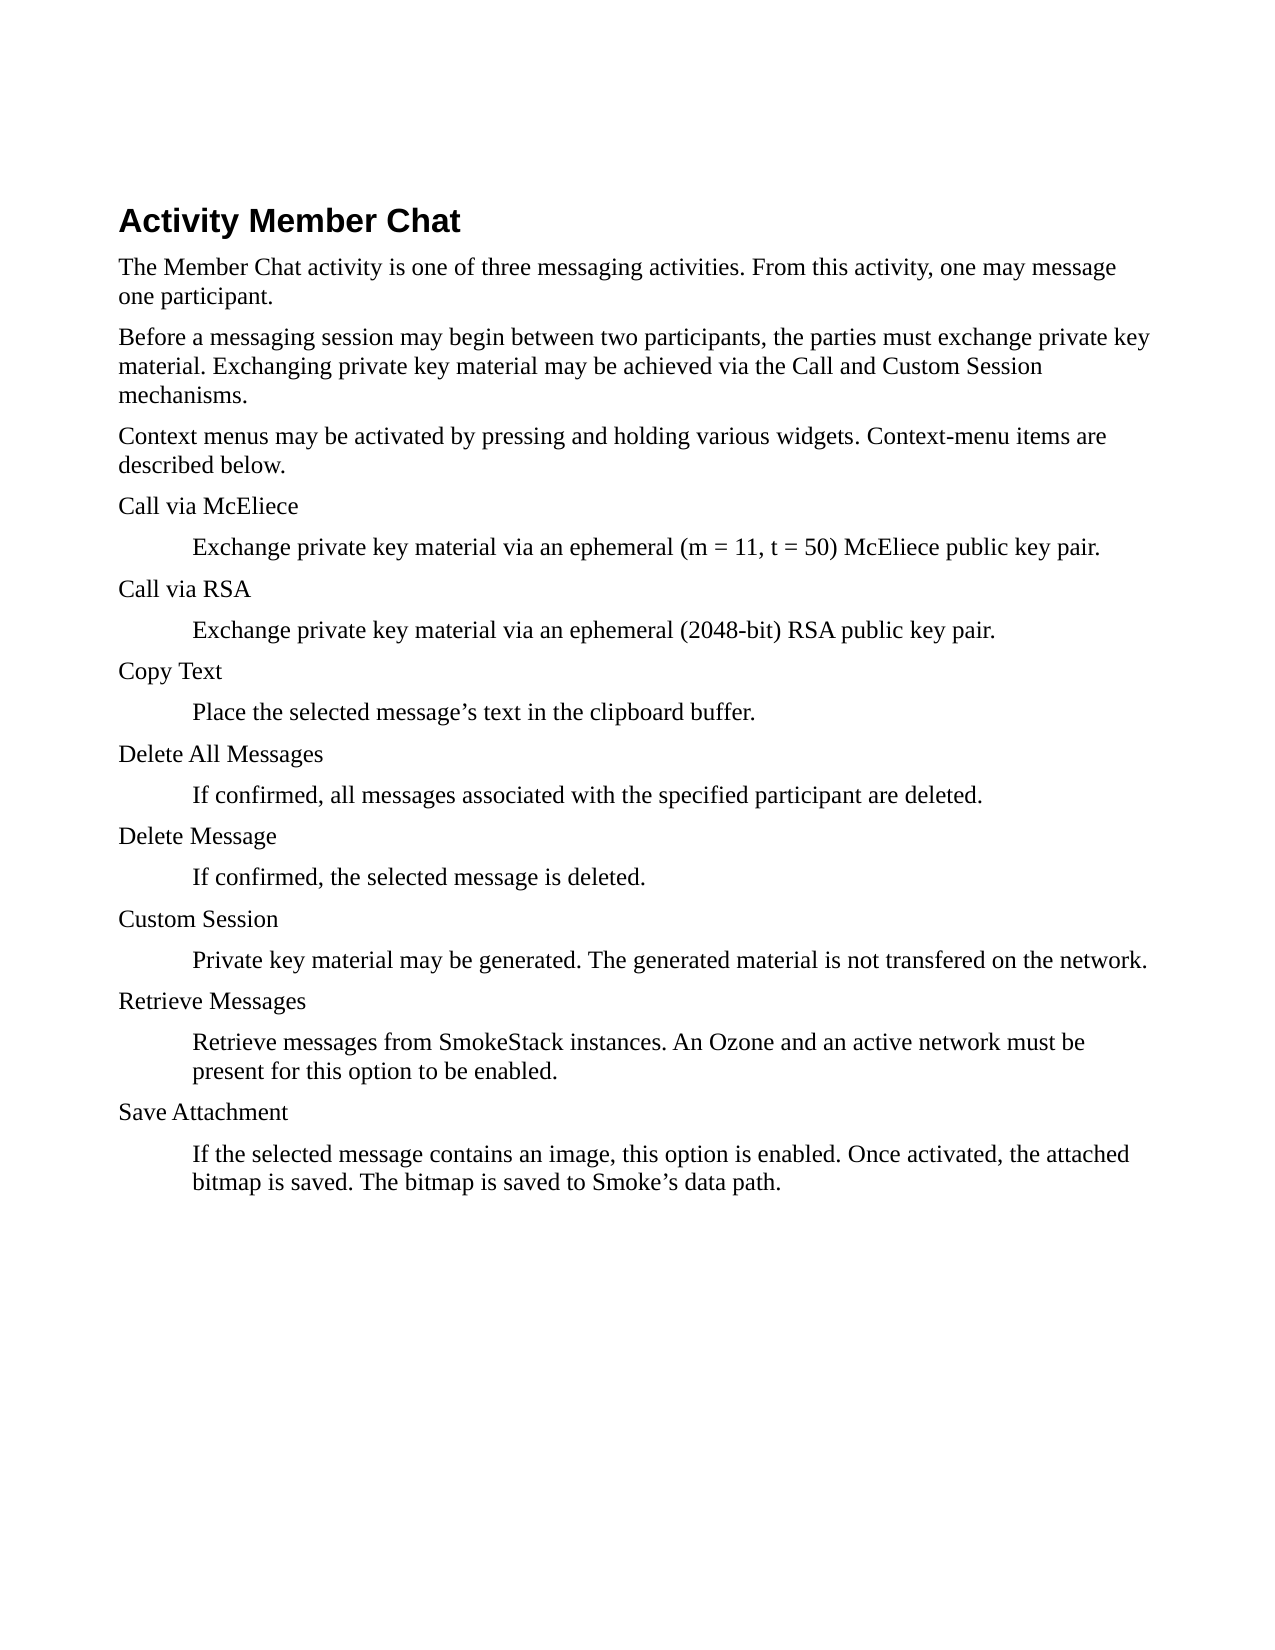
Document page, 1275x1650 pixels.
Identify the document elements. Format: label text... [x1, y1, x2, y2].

text Copy Text [118, 656, 1157, 685]
text The Member Chat activity is one of three messaging activities. From this activity, one may message one participant. [118, 252, 1157, 310]
text If confirmed, all messages associated with the specified participant are deleted. [118, 780, 1157, 809]
text Place the selected message’s text in the clipboard buffer. [118, 697, 1157, 726]
text Save Attachment [118, 1097, 1157, 1126]
text Call via RSA [118, 574, 1157, 602]
text Exchange private key material via an ephemeral (m = 11, t = 50) McEliece public key pair. [118, 532, 1157, 561]
text Call via McEliece [118, 491, 1157, 520]
text Before a messaging session may begin between two participants, the parties must exchange private key material. Exchanging private key material may be achieved via the Call and Custom Session mechanisms. [118, 322, 1157, 409]
text Exchange private key material via an ephemeral (2048-bit) RSA public key pair. [118, 615, 1157, 644]
text Delete Message [118, 821, 1157, 850]
text Retrieve messages from SmokeStack instances. An Ozone and an active network must be present for this option to be enabled. [192, 1027, 1157, 1085]
text If the selected message contains an image, this option is enabled. Once activated, the attached bitmap is saved. The bitmap is saved to Smoke’s data path. [118, 1139, 1157, 1196]
text Custom Session [118, 904, 1157, 932]
text Delete All Messages [118, 739, 1157, 767]
text If confirmed, the selected message is deleted. [118, 862, 1157, 891]
text Private key material may be generated. The generated material is not transfered on the network. [192, 945, 1157, 974]
subtitle Activity Member Chat [118, 201, 1157, 240]
text Retrieve Messages [118, 986, 1157, 1015]
text Context menus may be activated by pressing and holding various widgets. Context-menu items are described below. [118, 421, 1157, 479]
